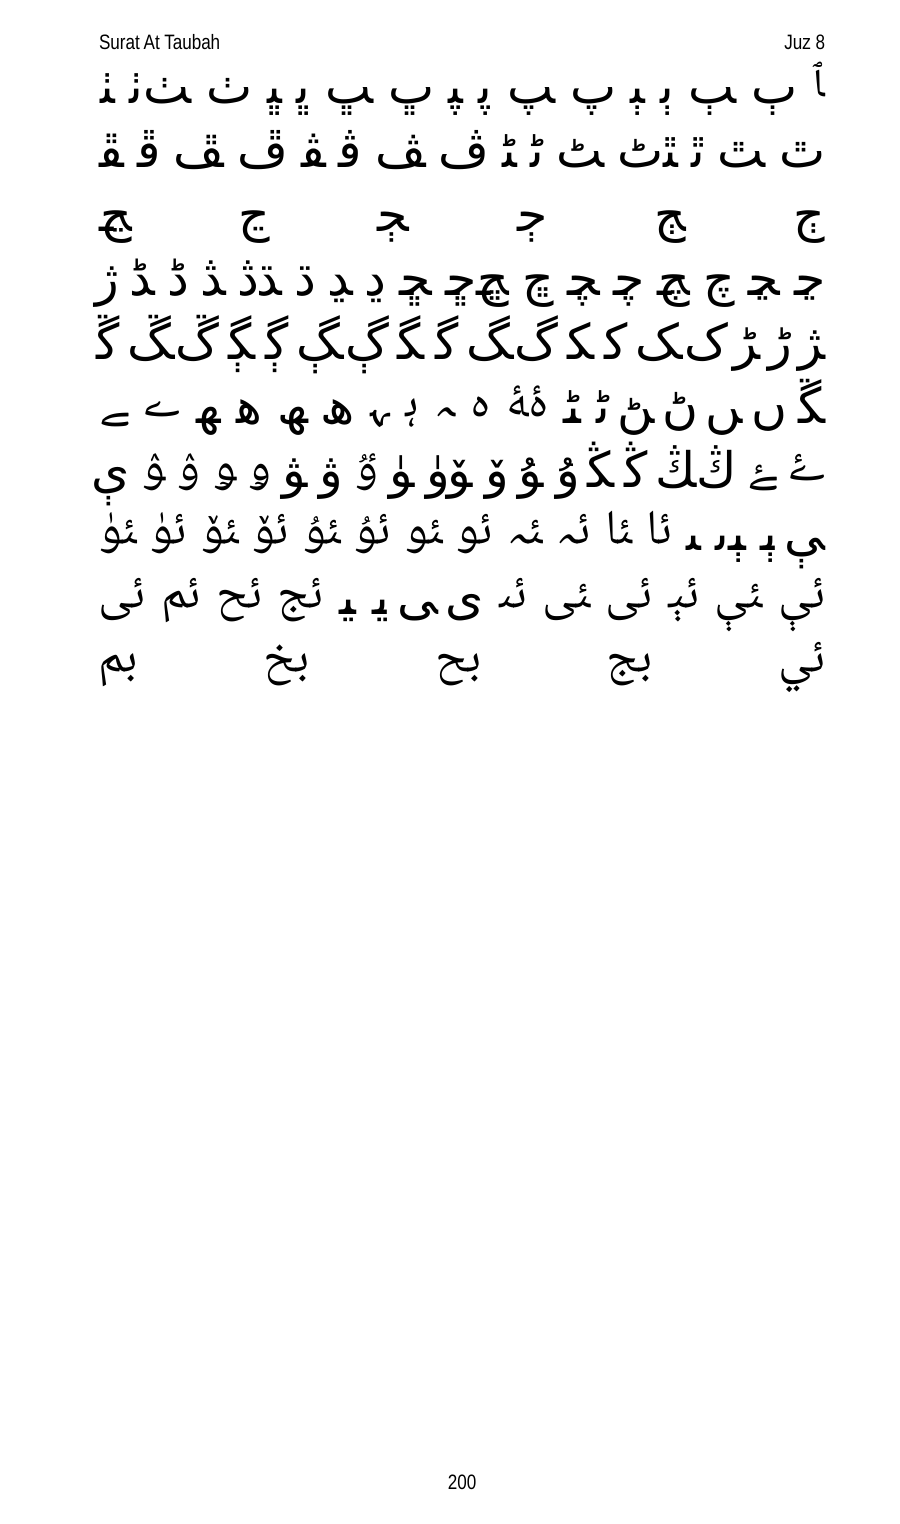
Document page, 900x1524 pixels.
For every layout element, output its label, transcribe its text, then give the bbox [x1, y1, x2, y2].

text ﭑ ﭒ ﭓ ﭔ ﭕ ﭖ ﭗ ﭘ ﭙ ﭚ ﭛ ﭜ ﭝ ﭞ ﭟﭠ ﭡ ﭢ ﭣ ﭤ ﭥﭦ ﭧ ﭨ ﭩ ﭪ ﭫ ﭬ ﭭ ﭮ ﭯ ﭰ ﭱ ﭲ ﭳ ﭴ ﭵ ﭶ ﭷ [99, 60, 825, 252]
text ﭸ ﭹ ﭺ ﭻ ﭼ ﭽ ﭾ ﭿﮀ ﮁ ﮂ ﮃ ﮄ ﮅﮆ ﮇ ﮈ ﮉ ﮊ ﮋ ﮌ ﮍ ﮎ ﮏ ﮐ ﮑ ﮒ ﮓ ﮔ ﮕ ﮖ ﮗ ﮘ ﮙ ﮚ ﮛ ﮜ ﮝ ﮞ ﮟ ﮠ ﮡ ﮢ ﮣ ﮤﮥ ﮦ ﮧ ﮨ ﮩ ﮪ ﮫ ﮬ ﮭ ﮮ ﮯ ﮰ ﮱ ﯓ ﯔ ﯕ ﯖ ﯗ ﯘ ﯙ ﯚﯛ ﯜ ﯝ ﯞ ﯟ ﯠ ﯡ ﯢ ﯣ ﯤ ﯥ ﯦ ﯧﯨ ﯩ ﯪ ﯫ ﯬ ﯭ ﯮ ﯯ ﯰ ﯱ ﯲ ﯳ ﯴ ﯵ ﯶ ﯷ ﯸ ﯹ ﯺ ﯻ ﯼ ﯽ ﯾ ﯿ ﰀ ﰁ ﰂ ﰃ ﰄ ﰅ ﰆ ﰇ ﰈ [99, 252, 825, 698]
